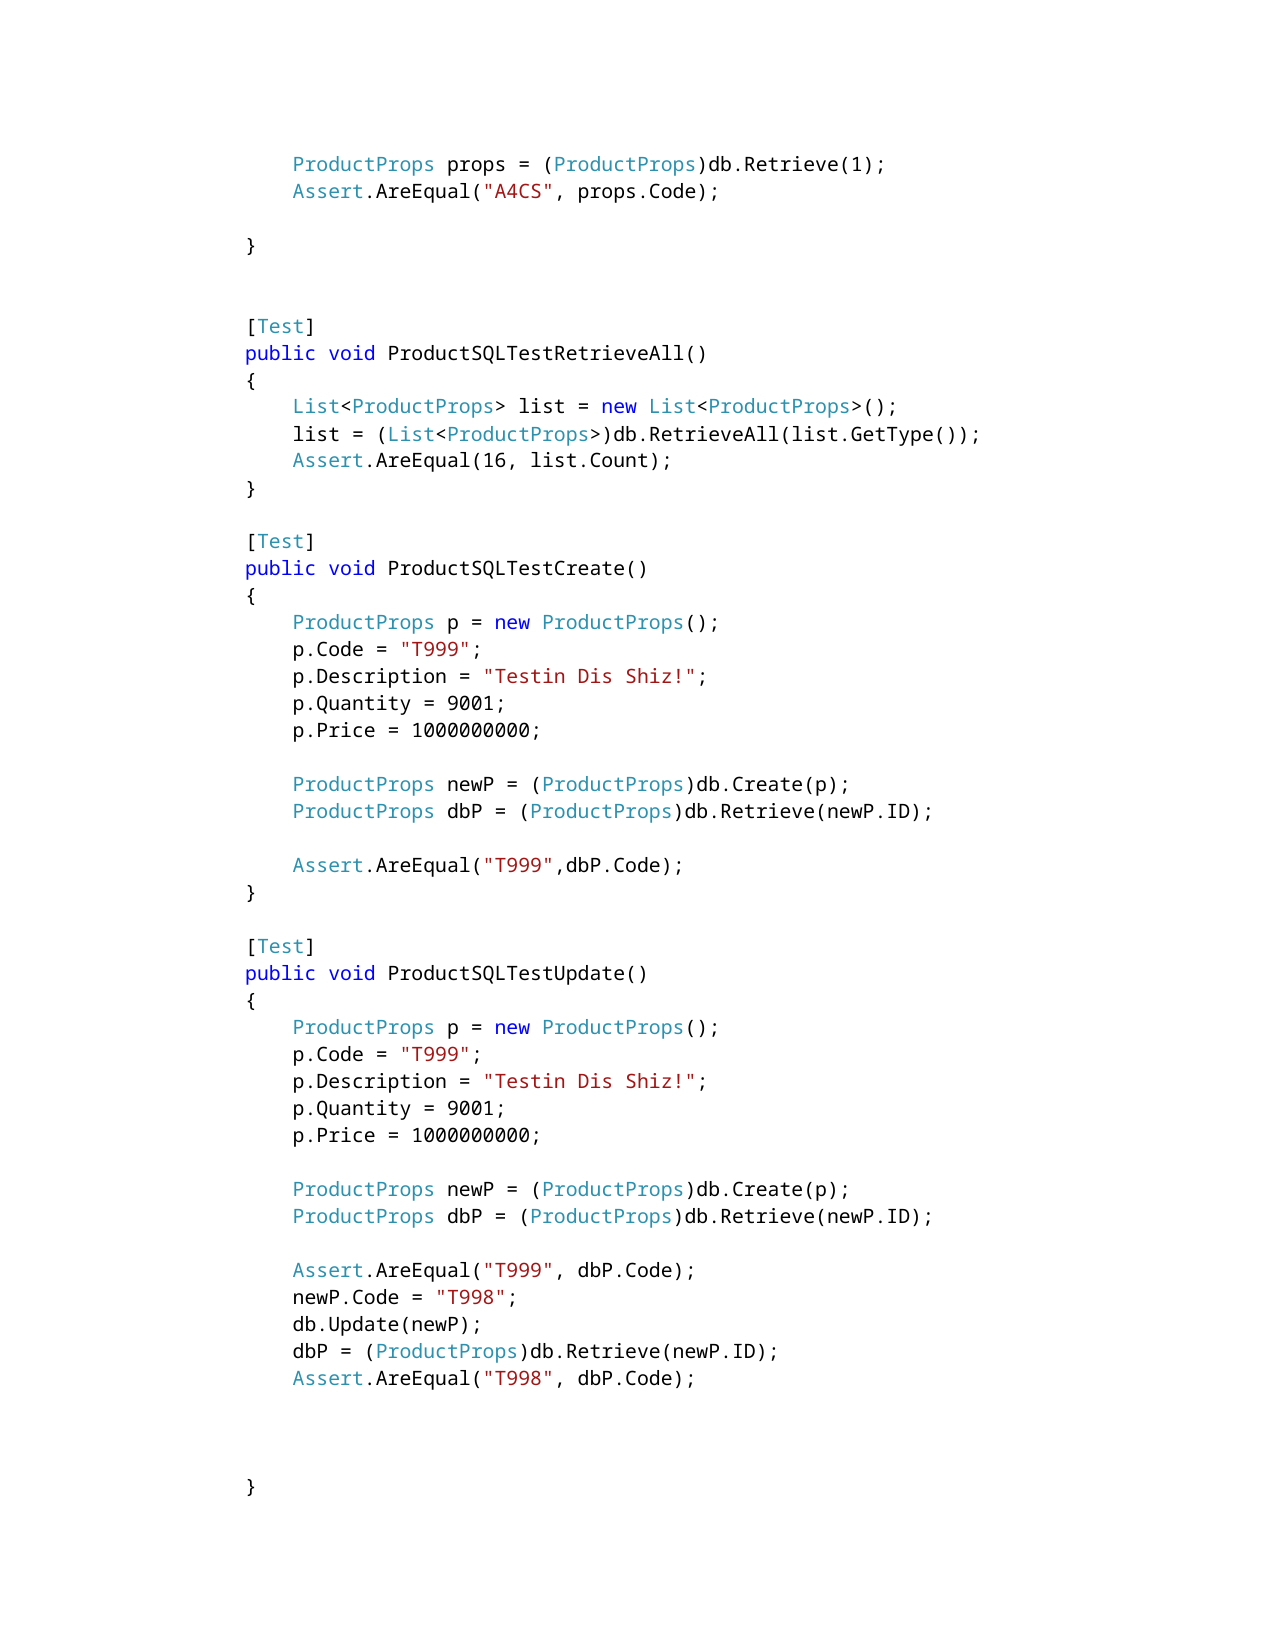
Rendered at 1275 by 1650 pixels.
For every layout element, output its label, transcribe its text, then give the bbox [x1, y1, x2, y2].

text } [150, 231, 1125, 258]
text p.Description = "Testin Dis Shiz!"; [150, 663, 1125, 689]
text p.Quantity = 9001; [150, 1094, 1125, 1121]
text Assert.AreEqual("T999", dbP.Code); [150, 1256, 1125, 1283]
text [Test] [150, 528, 1125, 555]
text p.Description = "Testin Dis Shiz!"; [150, 1067, 1125, 1094]
text ProductProps p = new ProductProps(); [150, 609, 1125, 636]
text public void ProductSQLTestUpdate() [150, 959, 1125, 986]
text p.Price = 1000000000; [150, 717, 1125, 743]
text p.Code = "T999"; [150, 1040, 1125, 1067]
text p.Price = 1000000000; [150, 1121, 1125, 1148]
text ProductProps p = new ProductProps(); [150, 1013, 1125, 1040]
text p.Code = "T999"; [150, 636, 1125, 663]
text [Test] [150, 932, 1125, 959]
text public void ProductSQLTestRetrieveAll() [150, 339, 1125, 366]
text } [150, 1472, 1125, 1499]
text ProductProps newP = (ProductProps)db.Create(p); [150, 771, 1125, 797]
text public void ProductSQLTestCreate() [150, 555, 1125, 582]
text list = (List<ProductProps>)db.RetrieveAll(list.GetType()); [150, 420, 1125, 447]
text { [150, 582, 1125, 609]
text ProductProps props = (ProductProps)db.Retrieve(1); [150, 150, 1125, 177]
text p.Quantity = 9001; [150, 689, 1125, 717]
text ProductProps newP = (ProductProps)db.Create(p); [150, 1175, 1125, 1202]
text { [150, 366, 1125, 393]
text ProductProps dbP = (ProductProps)db.Retrieve(newP.ID); [150, 797, 1125, 824]
text newP.Code = "T998"; [150, 1283, 1125, 1310]
text { [150, 986, 1125, 1013]
text } [150, 474, 1125, 501]
text ProductProps dbP = (ProductProps)db.Retrieve(newP.ID); [150, 1202, 1125, 1229]
text Assert.AreEqual(16, list.Count); [150, 447, 1125, 474]
text List<ProductProps> list = new List<ProductProps>(); [150, 393, 1125, 420]
text } [150, 878, 1125, 905]
text db.Update(newP); [150, 1310, 1125, 1337]
text dbP = (ProductProps)db.Retrieve(newP.ID); [150, 1337, 1125, 1364]
text Assert.AreEqual("T998", dbP.Code); [150, 1364, 1125, 1391]
text Assert.AreEqual("T999",dbP.Code); [150, 851, 1125, 878]
text [Test] [150, 312, 1125, 339]
text Assert.AreEqual("A4CS", props.Code); [150, 177, 1125, 204]
